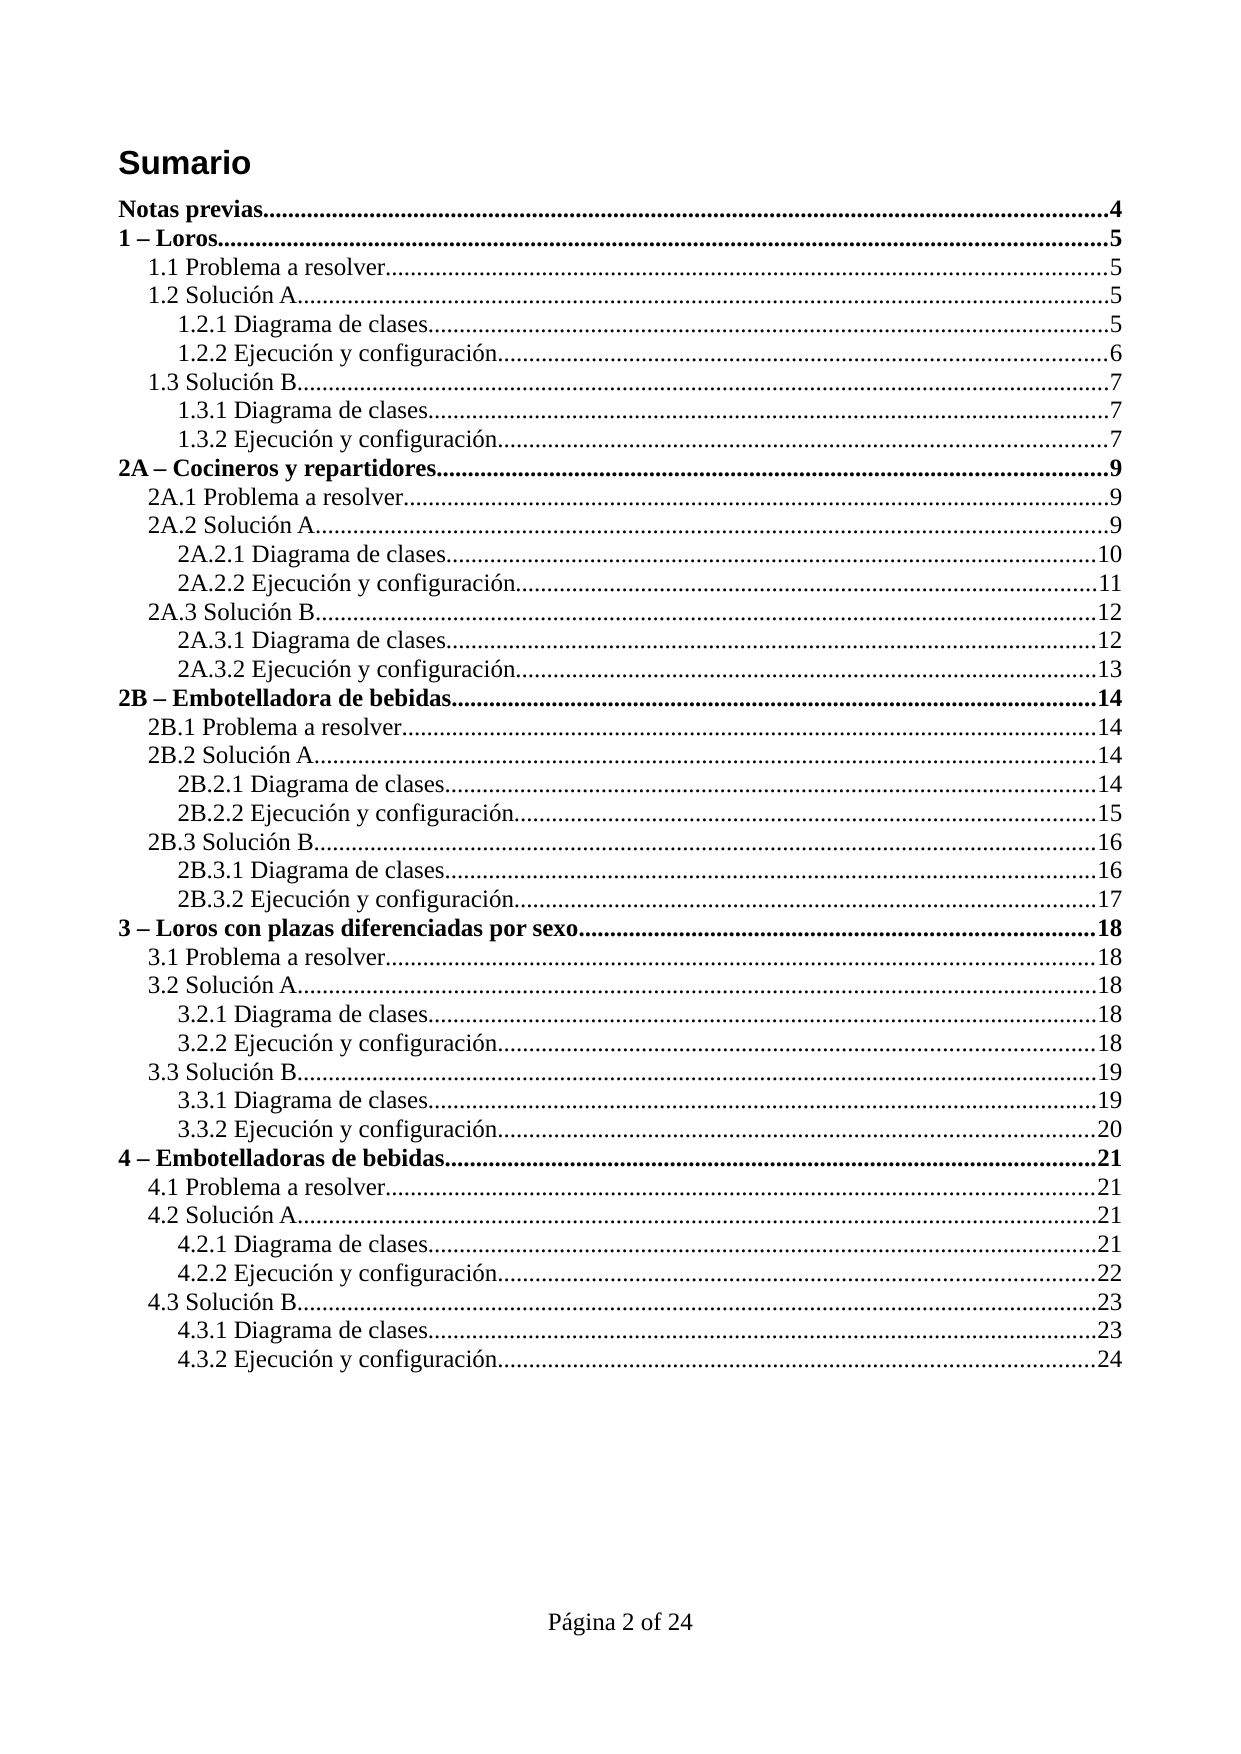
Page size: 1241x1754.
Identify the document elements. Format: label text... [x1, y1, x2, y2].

text 4.1 Problema a resolver 21 [148, 1172, 1122, 1200]
text 2A.1 Problema a resolver 9 [148, 482, 1122, 510]
text 2A.2 Solución A 9 [148, 510, 1122, 539]
text 3.2.2 Ejecución y configuración 18 [177, 1028, 1122, 1057]
text 1.3.2 Ejecución y configuración 7 [177, 424, 1122, 453]
text 2B.2.1 Diagrama de clases 14 [177, 769, 1122, 798]
text 4 – Embotelladoras de bebidas 21 [118, 1143, 1122, 1172]
text 1.1 Problema a resolver 5 [148, 252, 1122, 280]
text 2A.2.2 Ejecución y configuración 11 [177, 568, 1122, 597]
text 3.2.1 Diagrama de clases 18 [177, 999, 1122, 1028]
text 2B – Embotelladora de bebidas 14 [118, 683, 1122, 712]
text 2B.2.2 Ejecución y configuración 15 [177, 798, 1122, 827]
text 4.2 Solución A 21 [148, 1200, 1122, 1229]
text 4.2.1 Diagrama de clases 21 [177, 1229, 1122, 1258]
text 4.3 Solución B 23 [148, 1287, 1122, 1315]
subtitle Sumario [118, 143, 1122, 182]
text 2B.1 Problema a resolver 14 [148, 712, 1122, 740]
text 1.3 Solución B 7 [148, 367, 1122, 395]
text 2A.3.1 Diagrama de clases 12 [177, 625, 1122, 654]
text 4.3.1 Diagrama de clases 23 [177, 1315, 1122, 1344]
text 1.3.1 Diagrama de clases 7 [177, 395, 1122, 424]
text Notas previas 4 [118, 194, 1122, 223]
text 2A – Cocineros y repartidores 9 [118, 453, 1122, 482]
text 2B.3 Solución B 16 [148, 827, 1122, 855]
text 1 – Loros 5 [118, 223, 1122, 252]
text 3.3.2 Ejecución y configuración 20 [177, 1114, 1122, 1143]
text 2A.3.2 Ejecución y configuración 13 [177, 654, 1122, 683]
text 3.3 Solución B 19 [148, 1057, 1122, 1085]
text 3.2 Solución A 18 [148, 970, 1122, 999]
text 2B.2 Solución A 14 [148, 740, 1122, 769]
text 3.1 Problema a resolver 18 [148, 942, 1122, 970]
text 2A.3 Solución B 12 [148, 597, 1122, 625]
text 3.3.1 Diagrama de clases 19 [177, 1085, 1122, 1114]
text 1.2 Solución A 5 [148, 280, 1122, 309]
text 1.2.2 Ejecución y configuración 6 [177, 338, 1122, 367]
text 2A.2.1 Diagrama de clases 10 [177, 539, 1122, 568]
text 4.3.2 Ejecución y configuración 24 [177, 1344, 1122, 1373]
text 3 – Loros con plazas diferenciadas por sexo 18 [118, 913, 1122, 942]
text 2B.3.1 Diagrama de clases 16 [177, 855, 1122, 884]
text 2B.3.2 Ejecución y configuración 17 [177, 884, 1122, 913]
text 1.2.1 Diagrama de clases 5 [177, 309, 1122, 338]
text 4.2.2 Ejecución y configuración 22 [177, 1258, 1122, 1287]
